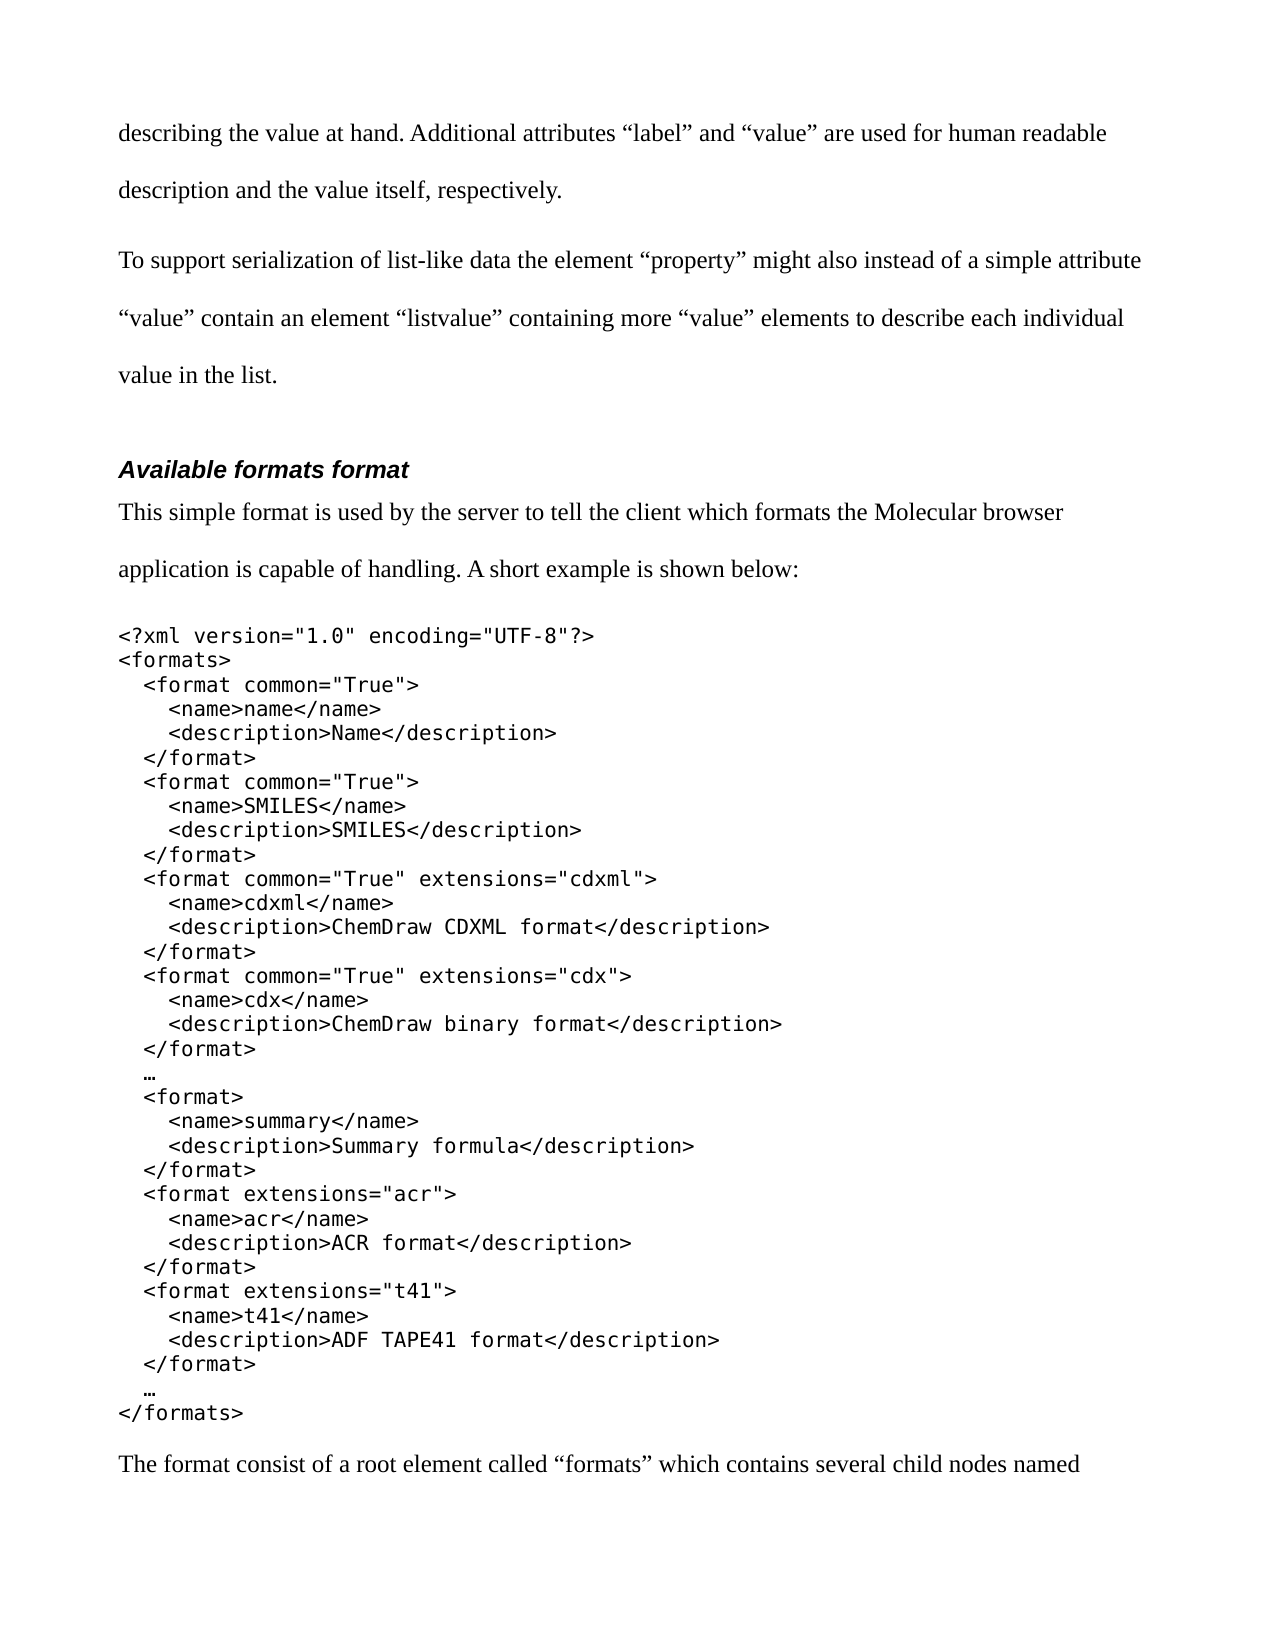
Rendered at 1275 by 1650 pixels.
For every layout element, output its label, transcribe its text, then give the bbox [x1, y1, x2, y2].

text <description>Name</description> [118, 721, 1157, 746]
text </format> [118, 1158, 1157, 1182]
text <description>ADF TAPE41 format</description> [118, 1328, 1157, 1352]
text <name>summary</name> [118, 1109, 1157, 1134]
text <name>cdxml</name> [118, 891, 1157, 915]
text <name>t41</name> [118, 1304, 1157, 1328]
text The format consist of a root element called “formats” which contains several child nodes named [118, 1449, 1157, 1478]
text <name>acr</name> [118, 1207, 1157, 1231]
text <name>cdx</name> [118, 988, 1157, 1012]
text <description>ACR format</description> [118, 1231, 1157, 1255]
text <description>ChemDraw binary format</description> [118, 1012, 1157, 1037]
text <format> [118, 1085, 1157, 1109]
text <name>SMILES</name> [118, 794, 1157, 818]
text <description>SMILES</description> [118, 818, 1157, 843]
text <format common="True"> [118, 673, 1157, 697]
text <?xml version="1.0" encoding="UTF-8"?> [118, 624, 1157, 648]
text </format> [118, 1037, 1157, 1061]
text … [118, 1061, 1157, 1085]
subtitle Available formats format [118, 456, 1157, 484]
text <name>name</name> [118, 697, 1157, 721]
text </format> [118, 1255, 1157, 1279]
text This simple format is used by the server to tell the client which formats the Molecular browser application is capable of handling. A short example is shown below: [118, 497, 1157, 583]
text <format extensions="acr"> [118, 1182, 1157, 1207]
text <format common="True"> [118, 770, 1157, 794]
text <formats> [118, 648, 1157, 673]
text </formats> [118, 1401, 1157, 1425]
text <description>ChemDraw CDXML format</description> [118, 915, 1157, 940]
text <description>Summary formula</description> [118, 1134, 1157, 1158]
text </format> [118, 940, 1157, 964]
text </format> [118, 1352, 1157, 1377]
text <format common="True" extensions="cdx"> [118, 964, 1157, 988]
text <format common="True" extensions="cdxml"> [118, 867, 1157, 891]
text </format> [118, 843, 1157, 867]
text describing the value at hand. Additional attributes “label” and “value” are used for human readable description and the value itself, respectively. [118, 118, 1157, 204]
text </format> [118, 746, 1157, 770]
text … [118, 1377, 1157, 1401]
text <format extensions="t41"> [118, 1279, 1157, 1304]
text To support serialization of list-like data the element “property” might also instead of a simple attribute “value” contain an element “listvalue” containing more “value” elements to describe each individual value in the list. [118, 246, 1157, 389]
